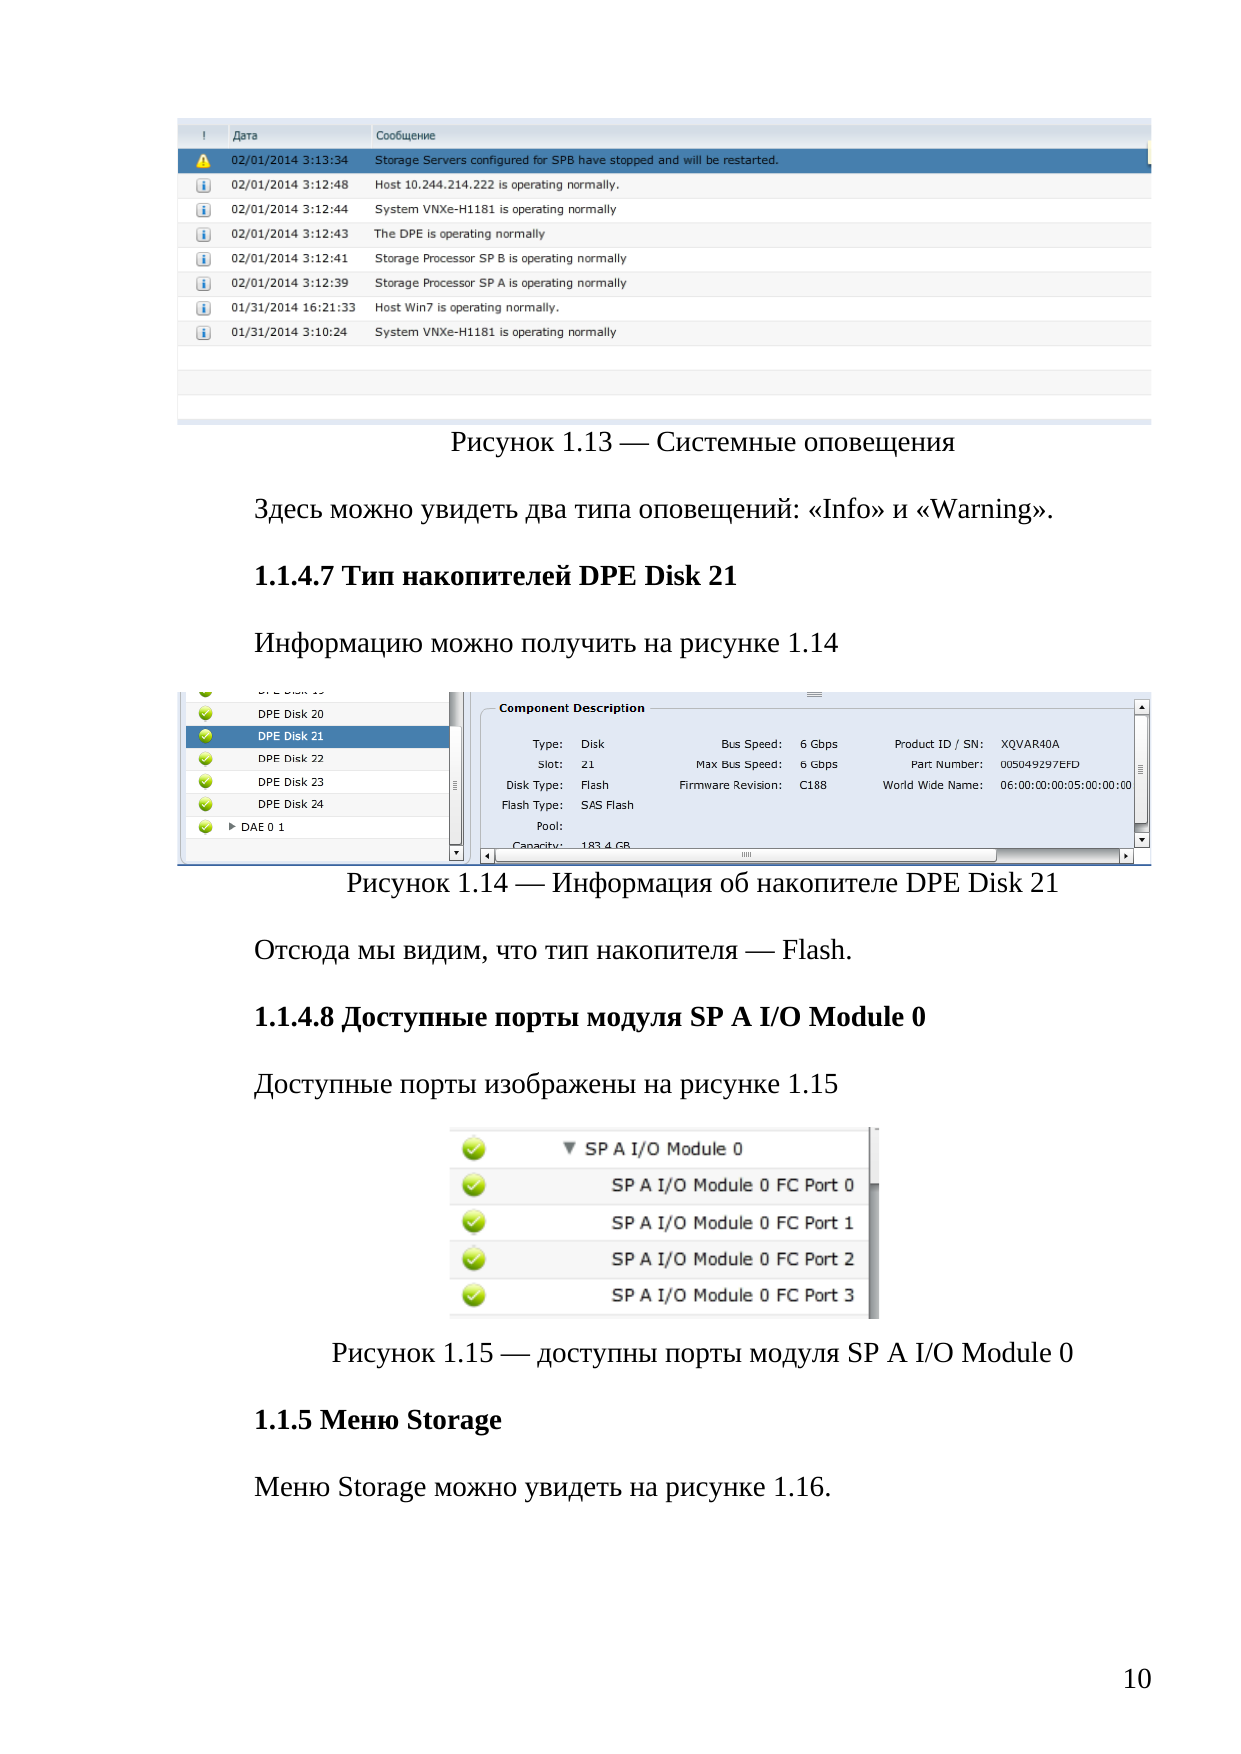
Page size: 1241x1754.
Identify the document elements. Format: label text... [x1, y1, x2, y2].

text Здесь можно увидеть два типа оповещений: «Info» и «Warning». [177, 491, 1152, 525]
text Рисунок 1.15 — доступны порты модуля SP A I/O Module 0 [177, 1335, 1152, 1368]
text Рисунок 1.14 — Информация об накопителе DPE Disk 21 [177, 866, 1152, 899]
picture [177, 118, 1152, 425]
subtitle 1.1.4.8 Доступные порты модуля SP A I/O Module 0 [177, 999, 1152, 1033]
text Отсюда мы видим, что тип накопителя — Flash. [177, 932, 1152, 966]
subtitle 1.1.4.7 Тип накопителей DPE Disk 21 [177, 558, 1152, 592]
text Доступные порты изображены на рисунке 1.15 [177, 1066, 1152, 1100]
subtitle 1.1.5 Меню Storage [177, 1402, 1152, 1435]
text Информацию можно получить на рисунке 1.14 [177, 625, 1152, 659]
picture [177, 692, 1152, 866]
text Меню Storage можно увидеть на рисунке 1.16. [177, 1469, 1152, 1502]
picture [449, 1127, 880, 1319]
text Рисунок 1.13 — Системные оповещения [177, 425, 1152, 458]
